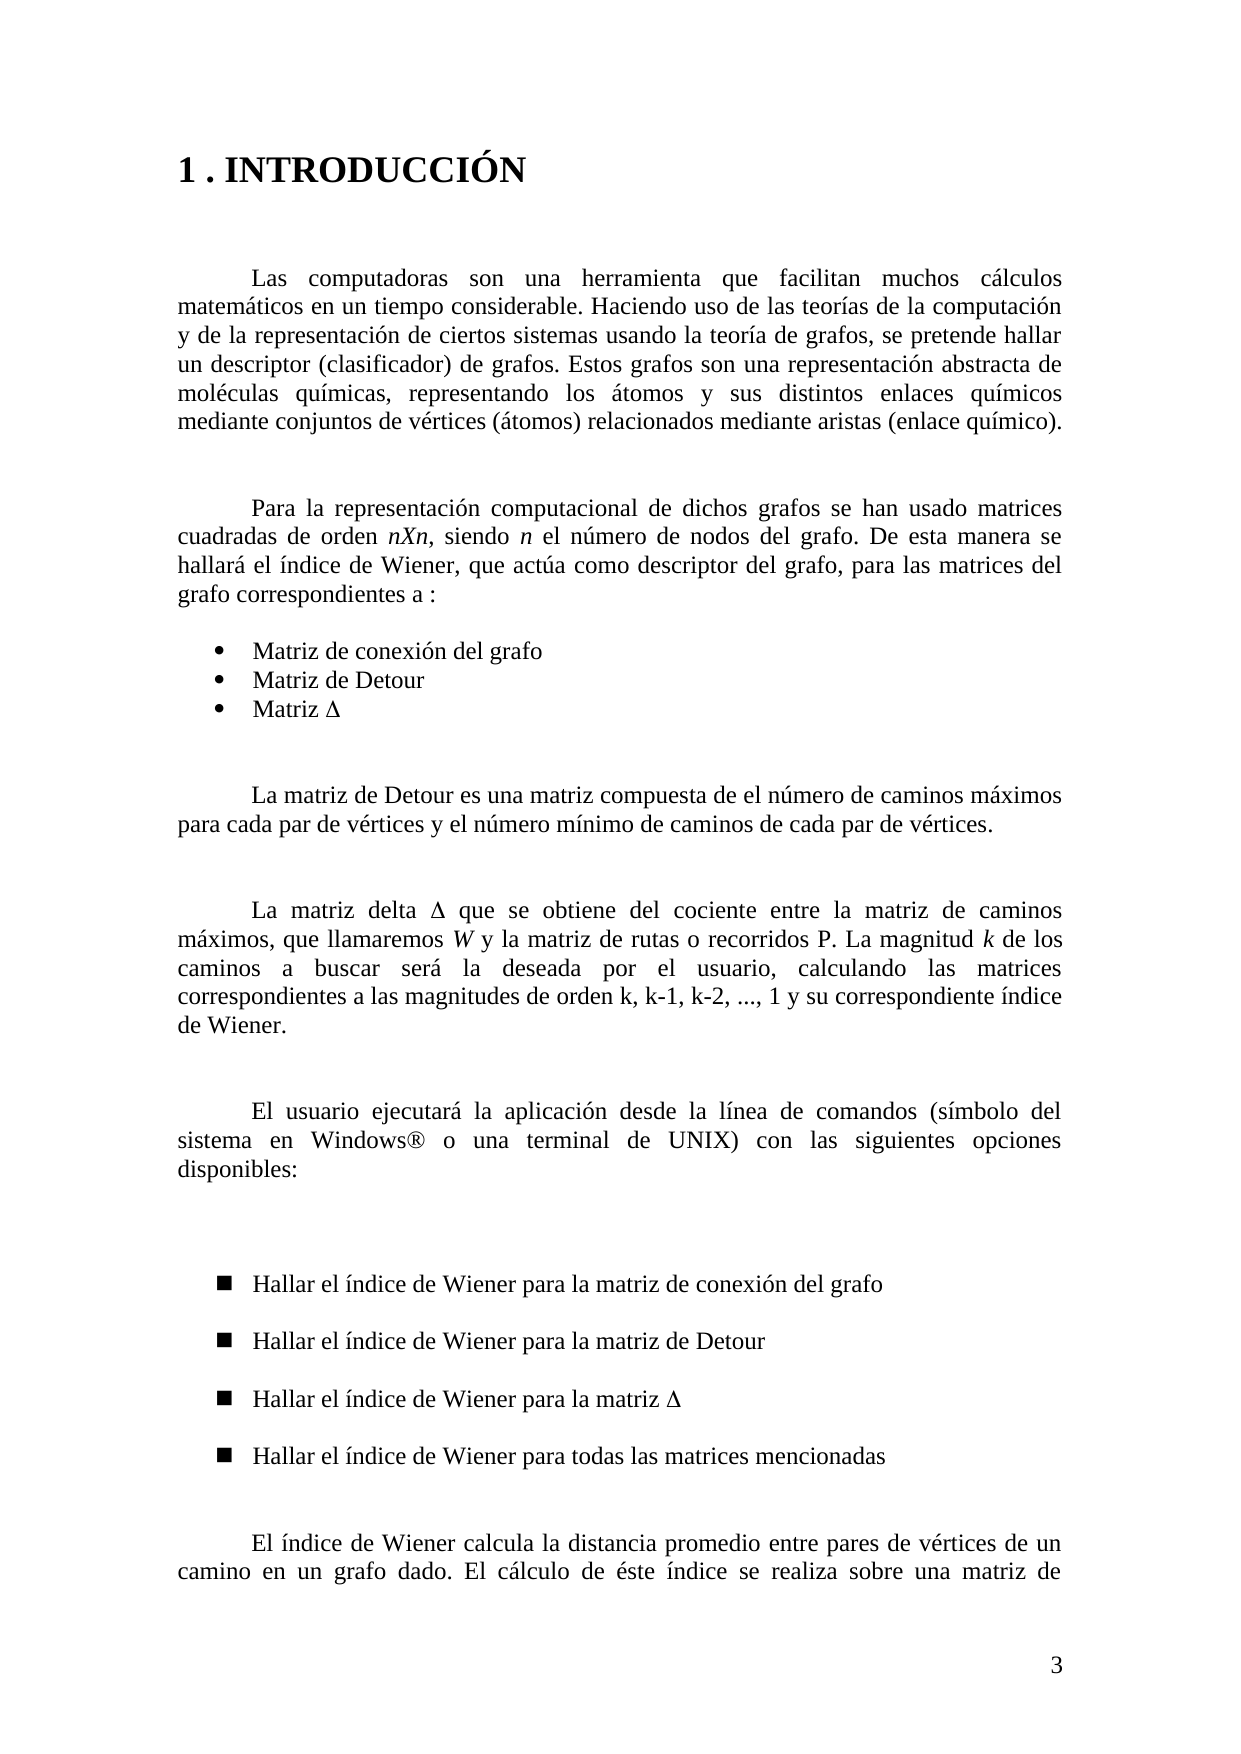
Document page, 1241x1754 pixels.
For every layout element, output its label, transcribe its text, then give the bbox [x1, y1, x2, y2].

text 1 . INTRODUCCIÓN [177, 148, 1063, 191]
text El usuario ejecutará la aplicación desde la línea de comandos (símbolo del sistema en Windows® o una terminal de UNIX) con las siguientes opciones disponibles: [177, 1096, 1063, 1183]
text El índice de Wiener calcula la distancia promedio entre pares de vértices de un camino en un grafo dado. El cálculo de éste índice se realiza sobre una matriz de [177, 1528, 1063, 1585]
text Las computadoras son una herramienta que facilitan muchos cálculos matemáticos en un tiempo considerable. Haciendo uso de las teorías de la computación y de la representación de ciertos sistemas usando la teoría de grafos, se pretende hallar un descriptor (clasificador) de grafos. Estos grafos son una representación abstracta de moléculas químicas, representando los átomos y sus distintos enlaces químicos mediante conjuntos de vértices (átomos) relacionados mediante aristas (enlace químico). [177, 263, 1063, 435]
list Hallar el índice de Wiener para la matriz de conexión del grafo [215, 1269, 1063, 1298]
list Matriz de conexión del grafo [215, 636, 1063, 665]
list Matriz  [215, 694, 1063, 723]
text La matriz delta  que se obtiene del cociente entre la matriz de caminos máximos, que llamaremos W y la matriz de rutas o recorridos P. La magnitud k de los caminos a buscar será la deseada por el usuario, calculando las matrices correspondientes a las magnitudes de orden k, k-1, k-2, ..., 1 y su correspondiente índice de Wiener. [177, 895, 1063, 1039]
list Hallar el índice de Wiener para todas las matrices mencionadas [215, 1441, 1063, 1470]
list Matriz de Detour [215, 665, 1063, 694]
text Para la representación computacional de dichos grafos se han usado matrices cuadradas de orden nXn, siendo n el número de nodos del grafo. De esta manera se hallará el índice de Wiener, que actúa como descriptor del grafo, para las matrices del grafo correspondientes a : [177, 493, 1063, 608]
list Hallar el índice de Wiener para la matriz de Detour [215, 1326, 1063, 1355]
text La matriz de Detour es una matriz compuesta de el número de caminos máximos para cada par de vértices y el número mínimo de caminos de cada par de vértices. [177, 780, 1063, 838]
list Hallar el índice de Wiener para la matriz  [215, 1384, 1063, 1413]
